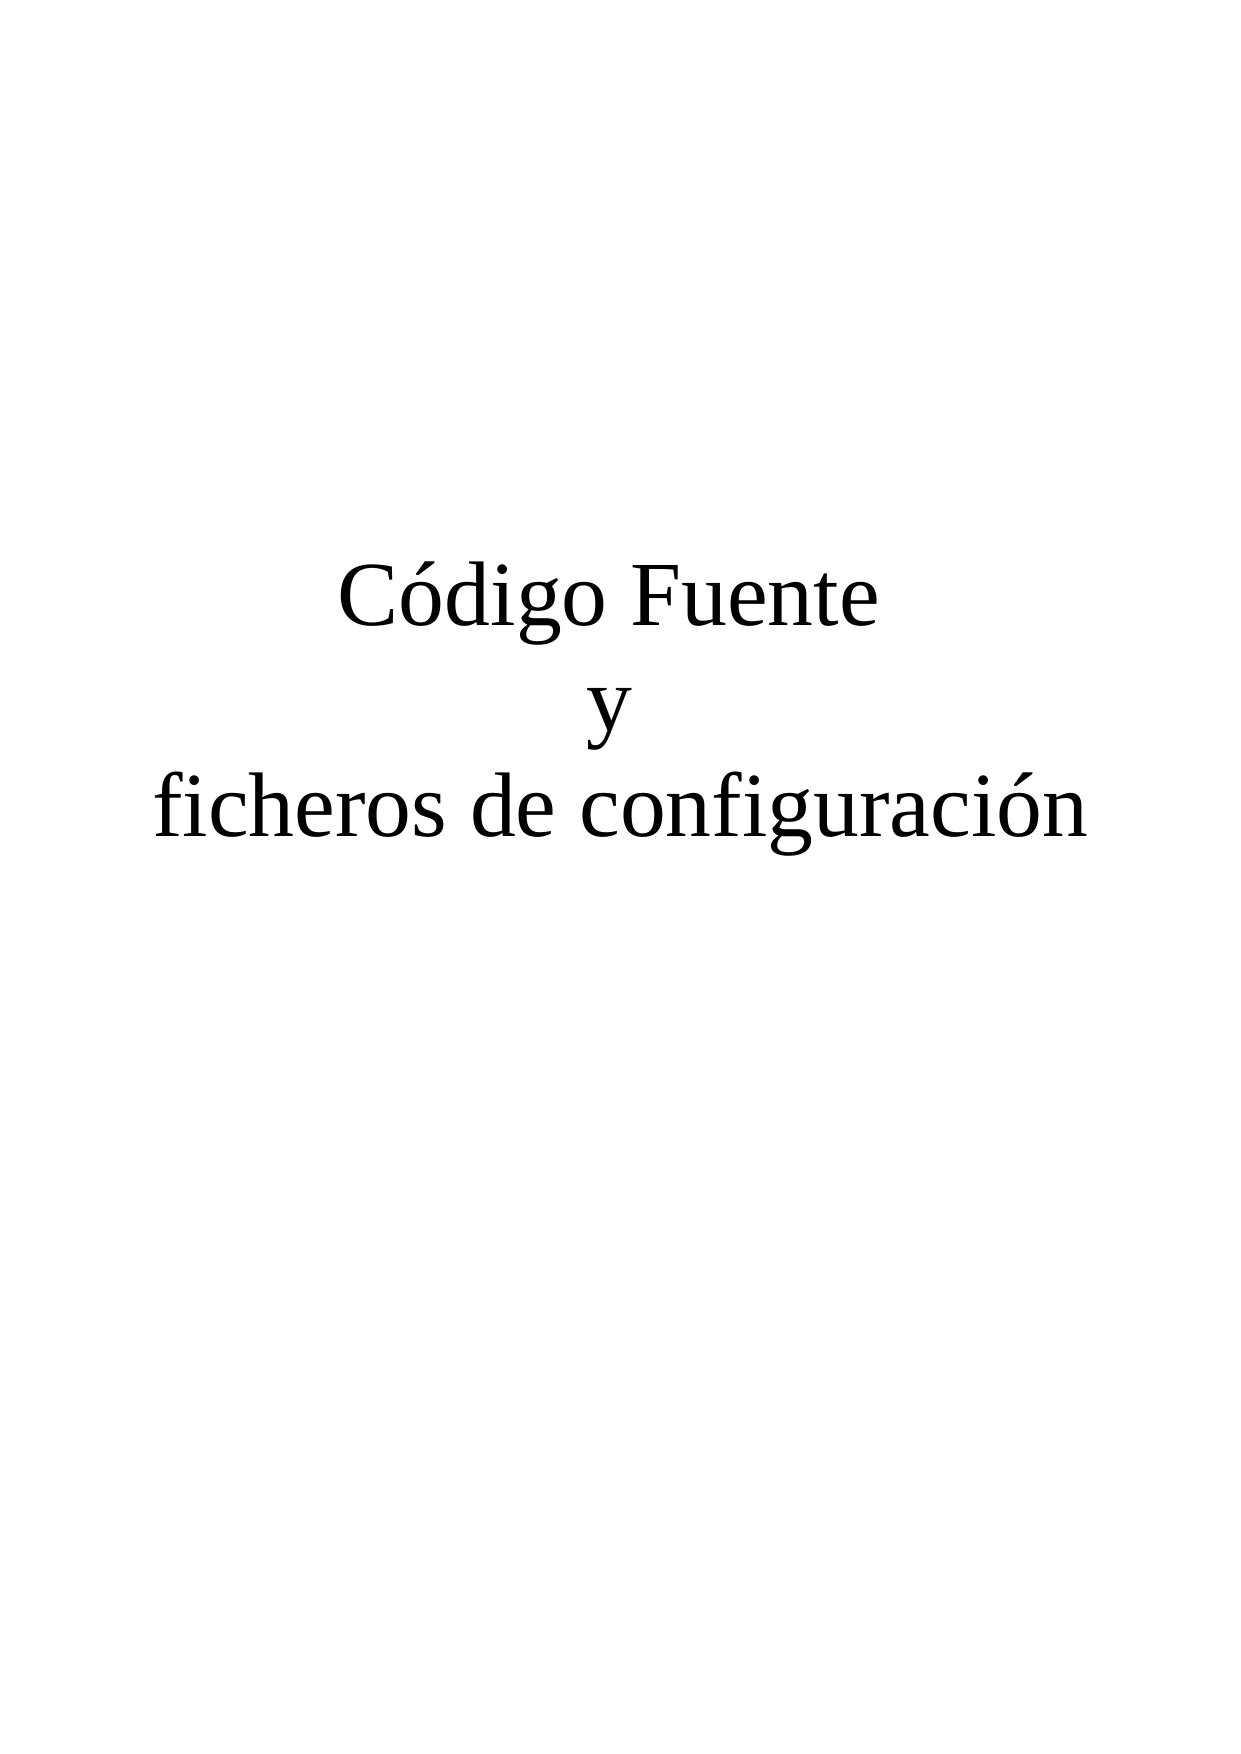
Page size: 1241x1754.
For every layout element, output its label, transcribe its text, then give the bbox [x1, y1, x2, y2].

text y [118, 645, 1122, 751]
text Código Fuente [118, 540, 1122, 645]
text ficheros de configuración [118, 751, 1122, 856]
